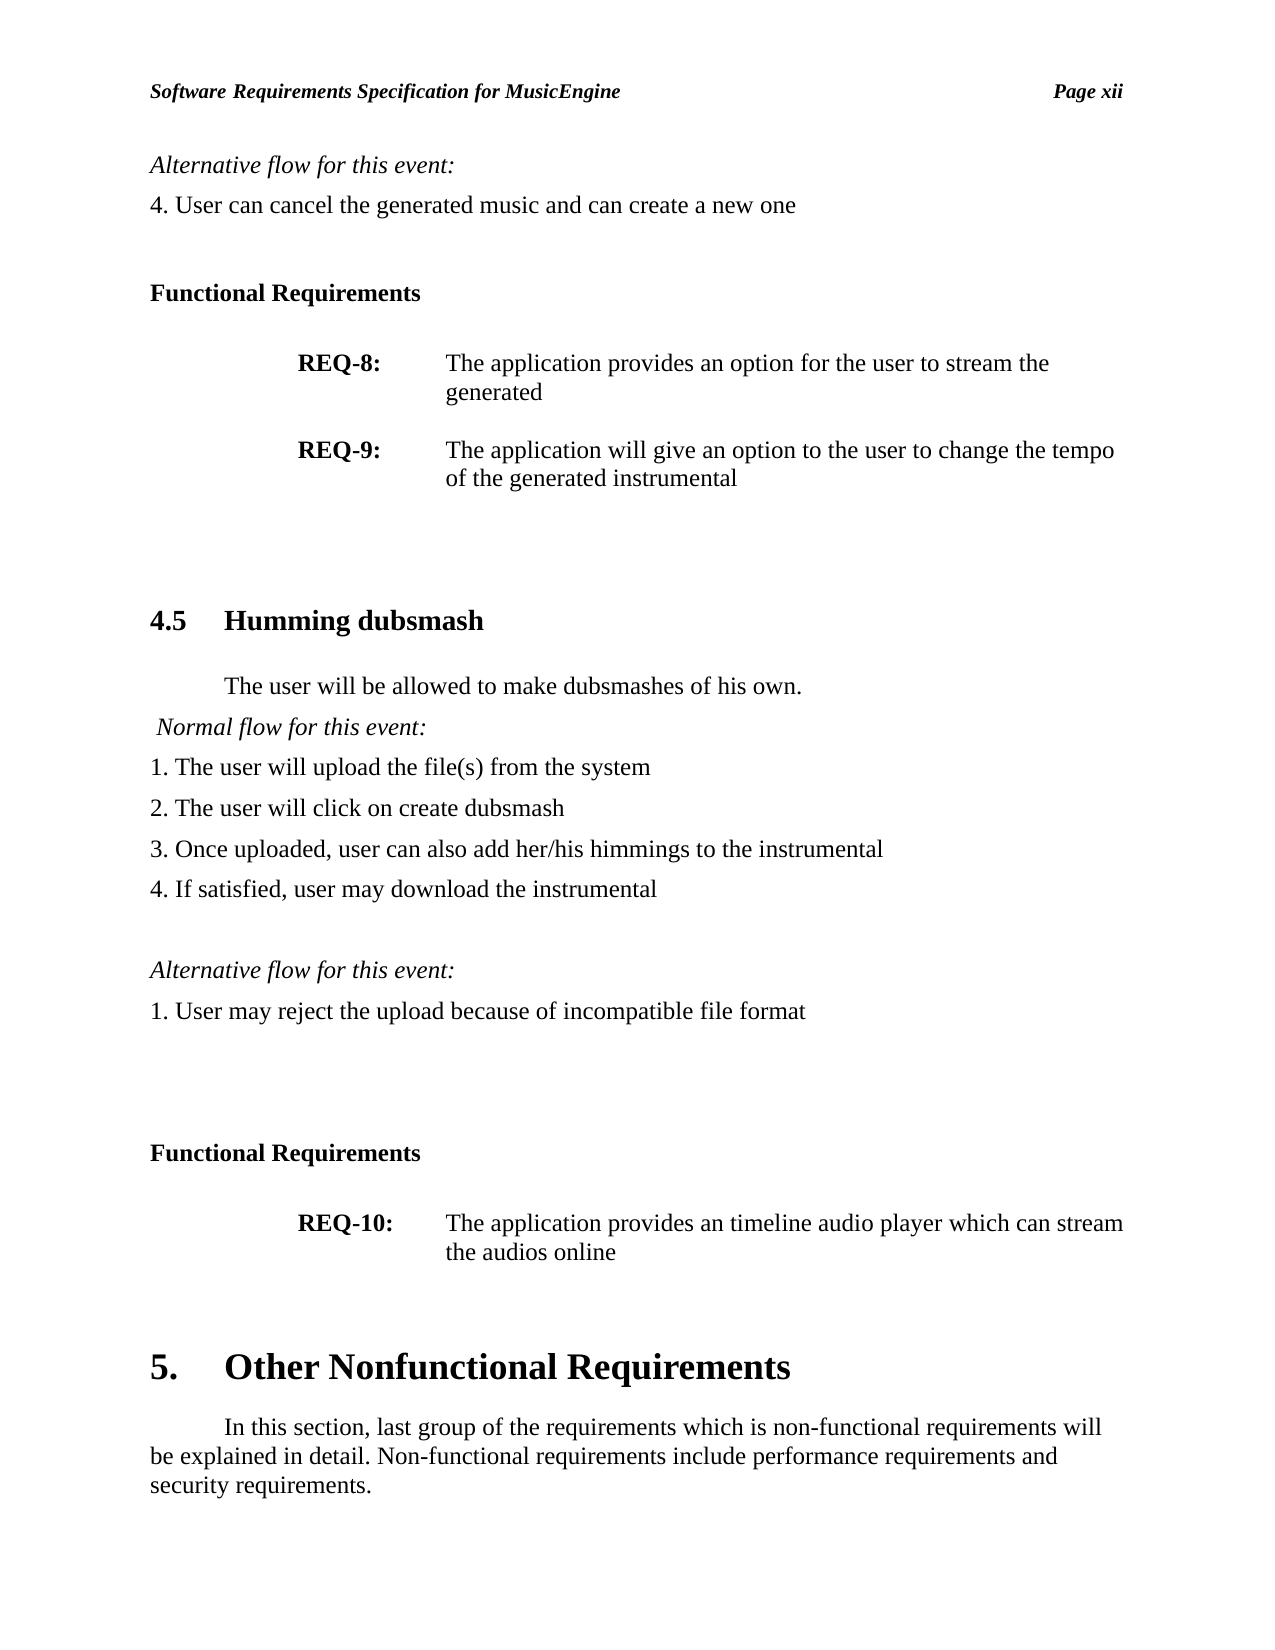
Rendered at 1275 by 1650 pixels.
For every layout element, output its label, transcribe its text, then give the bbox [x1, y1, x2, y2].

text REQ-8: The application provides an option for the user to stream the generated [150, 348, 1125, 406]
subtitle 2. The user will click on create dubsmash [150, 793, 1125, 822]
subtitle The user will be allowed to make dubsmashes of his own. [150, 671, 1125, 700]
text Alternative flow for this event: [150, 956, 1125, 984]
text 4. User can cancel the generated music and can create a new one [150, 191, 1125, 219]
subtitle Normal flow for this event: [150, 712, 1125, 741]
subtitle 3. Once uploaded, user can also add her/his himmings to the instrumental [150, 834, 1125, 862]
subtitle Other Nonfunctional Requirements [150, 1344, 1125, 1387]
text 1. User may reject the upload because of incompatible file format [150, 996, 1125, 1025]
text Functional Requirements [150, 278, 1125, 307]
text In this section, last group of the requirements which is non-functional requirements will be explained in detail. Non-functional requirements include performance requirements and security requirements. [150, 1412, 1125, 1498]
subtitle 1. The user will upload the file(s) from the system [150, 752, 1125, 781]
text Functional Requirements [150, 1138, 1125, 1167]
text REQ-9: The application will give an option to the user to change the tempo of the generated instrumental [150, 435, 1125, 492]
text Alternative flow for this event: [150, 150, 1125, 179]
text REQ-10: The application provides an timeline audio player which can stream the audios online [150, 1208, 1125, 1265]
subtitle Humming dubsmash [150, 603, 1125, 636]
text 4. If satisfied, user may download the instrumental [150, 874, 1125, 903]
